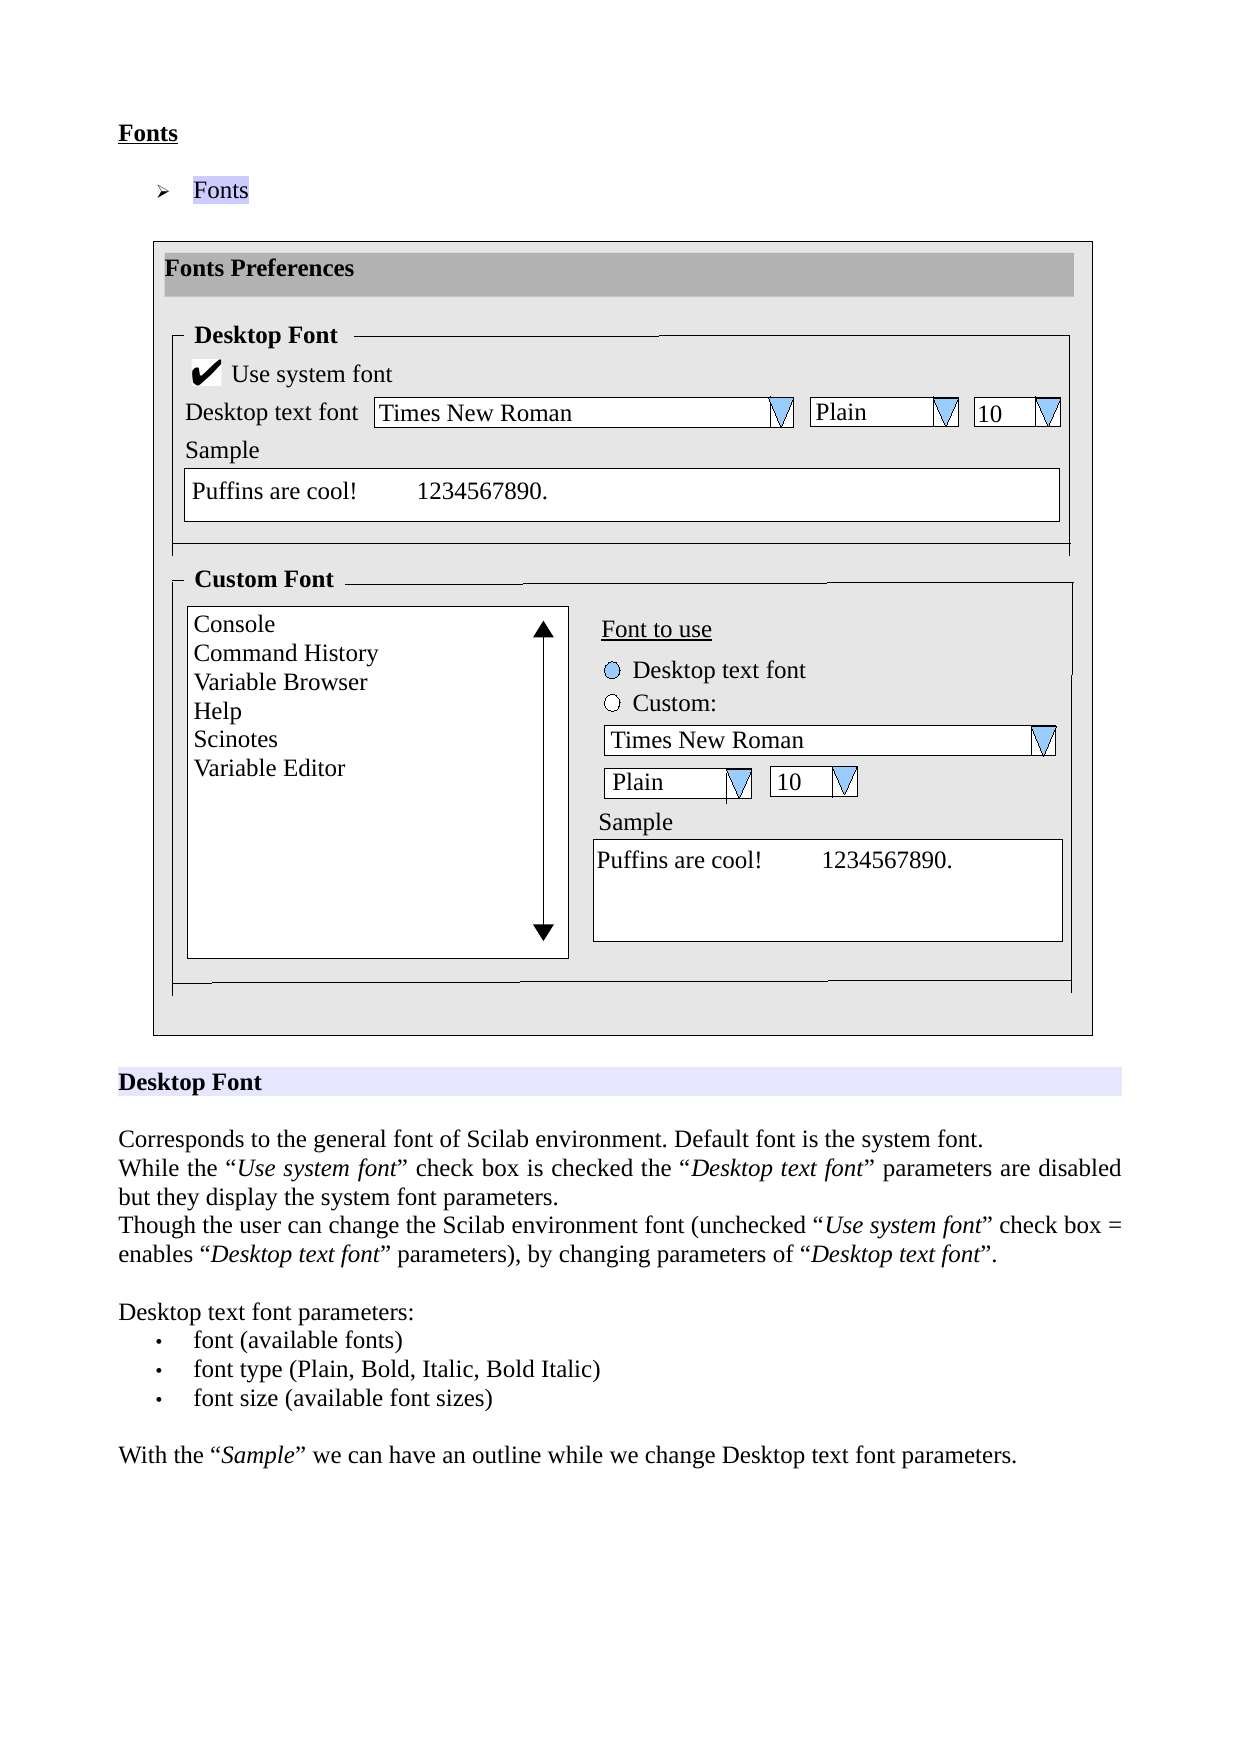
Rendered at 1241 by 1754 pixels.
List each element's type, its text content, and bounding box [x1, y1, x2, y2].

text While the “Use system font” check box is checked the “Desktop text font” parameters are disabled but they display the system font parameters. [118, 1153, 1122, 1211]
list Fonts [156, 176, 1122, 204]
list font size (available font sizes) [156, 1383, 1122, 1412]
text Desktop text font parameters: [118, 1297, 1122, 1326]
text Desktop Font [118, 1067, 1122, 1096]
text Corresponds to the general font of Scilab environment. Default font is the system font. [118, 1124, 1122, 1153]
list font (available fonts) [156, 1326, 1122, 1354]
text Fonts [118, 118, 1122, 147]
list font type (Plain, Bold, Italic, Bold Italic) [156, 1354, 1122, 1383]
text Though the user can change the Scilab environment font (unchecked “Use system font” check box = enables “Desktop text font” parameters), by changing parameters of “Desktop text font”. [118, 1211, 1122, 1268]
text With the “Sample” we can have an outline while we change Desktop text font parameters. [118, 1441, 1122, 1469]
picture [191, 359, 222, 386]
